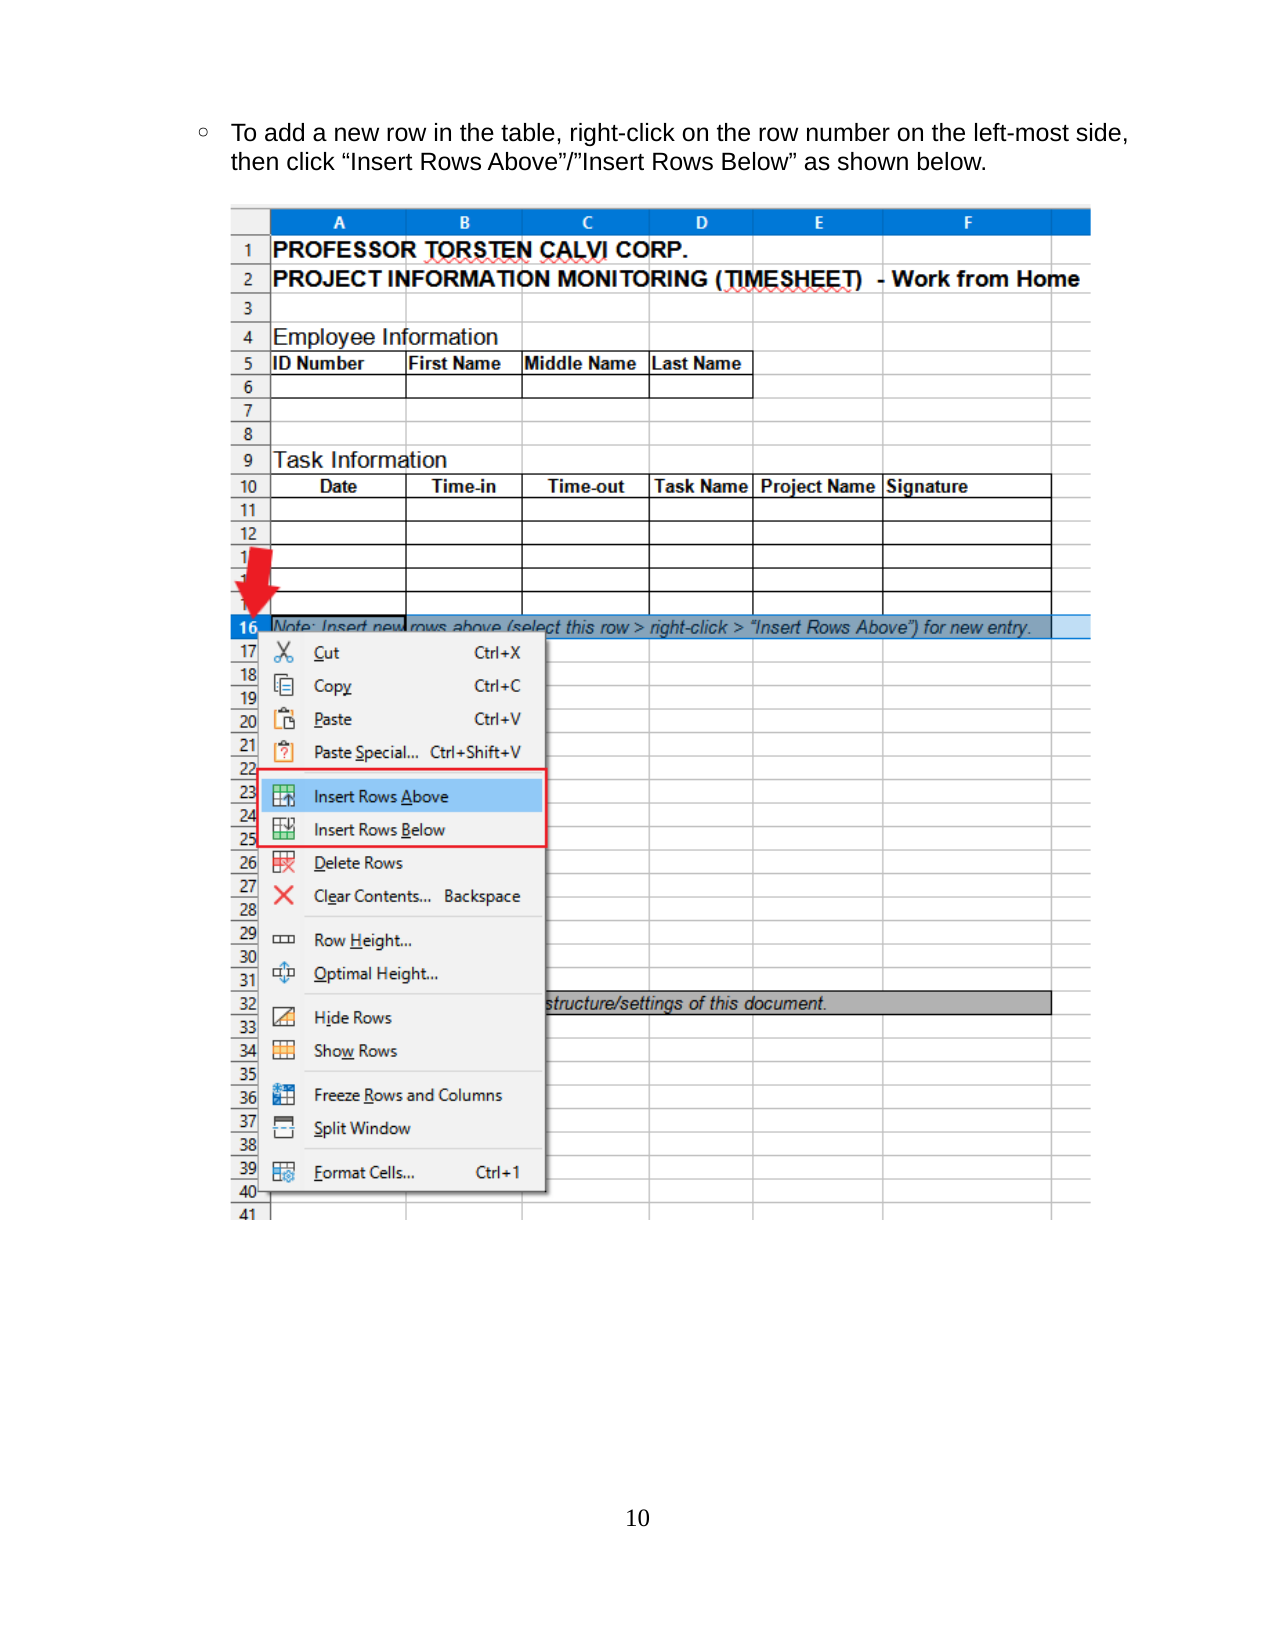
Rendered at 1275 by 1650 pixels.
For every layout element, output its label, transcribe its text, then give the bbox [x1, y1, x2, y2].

picture [230, 204, 1091, 1220]
list To add a new row in the table, right-click on the row number on the left-most side, then click “Insert Rows Above”/”Insert Rows Below” as shown below. [193, 118, 1157, 176]
